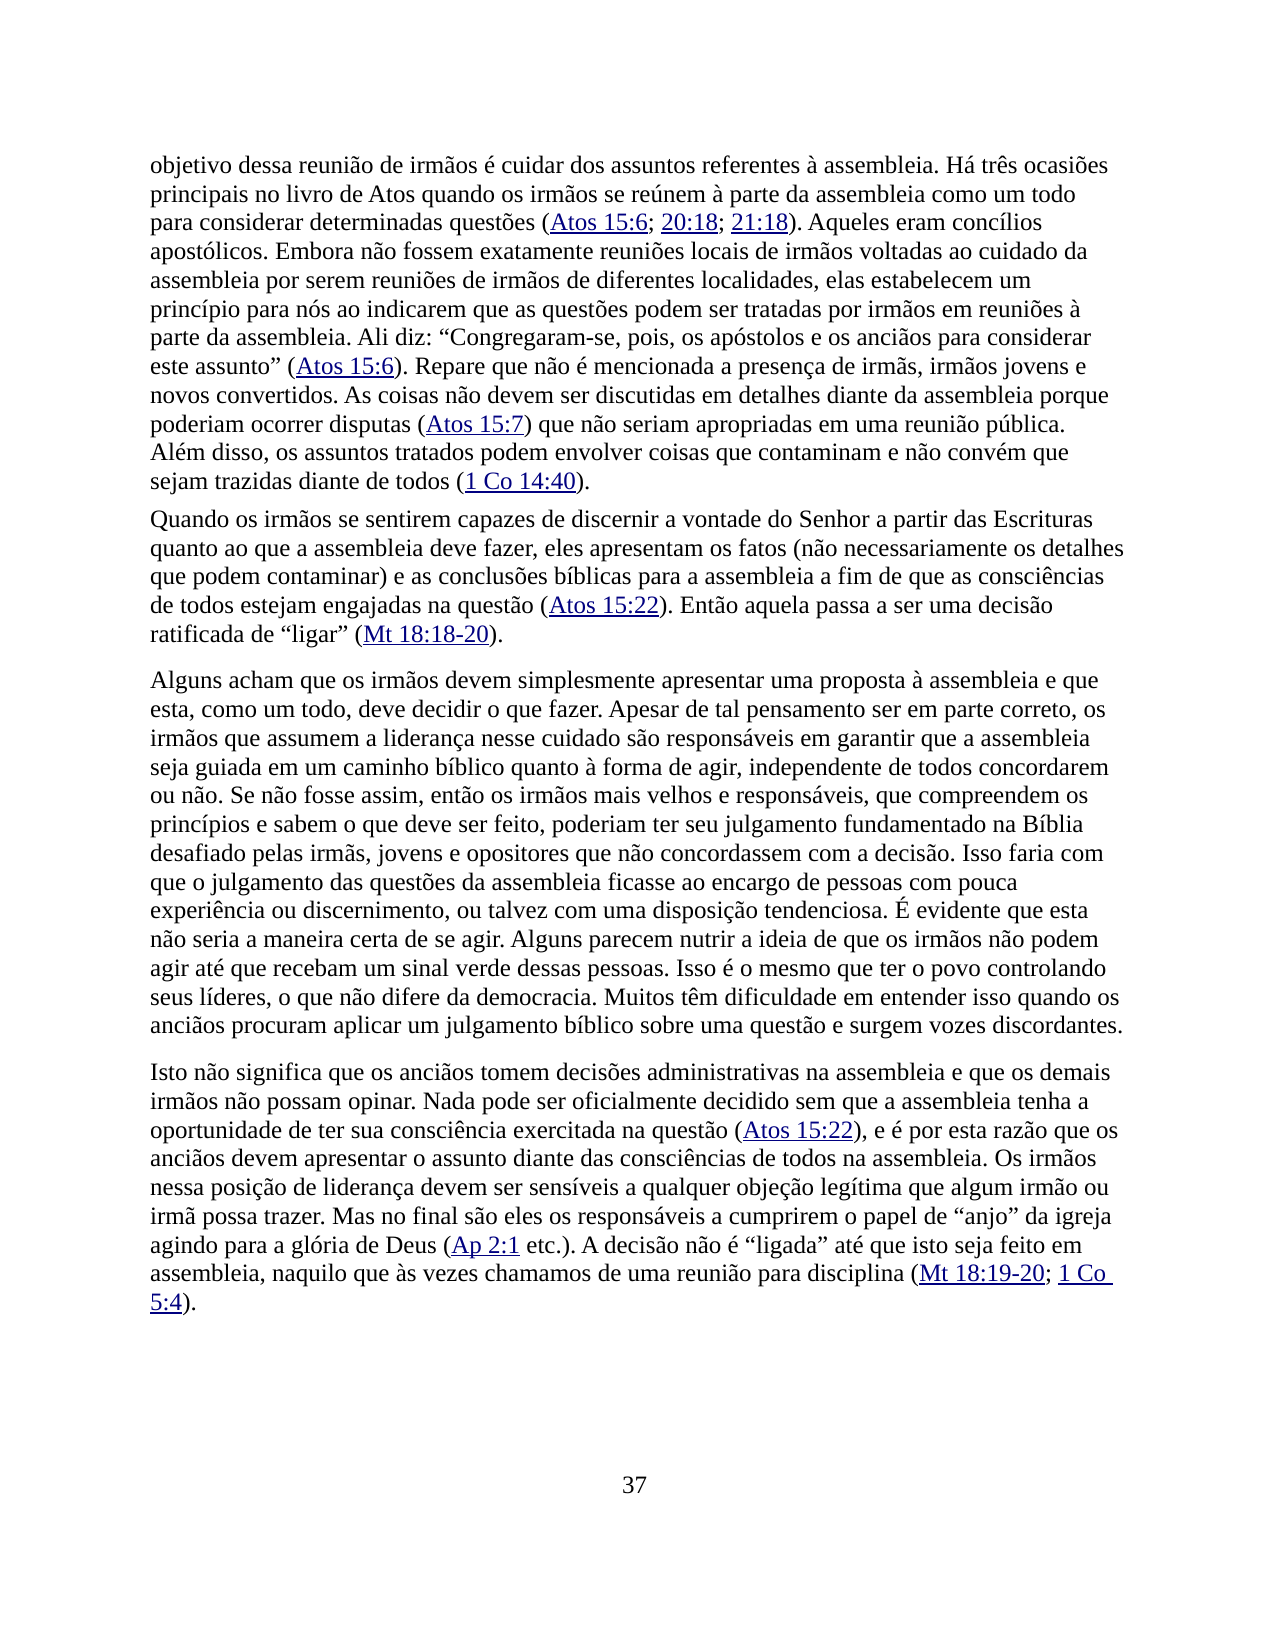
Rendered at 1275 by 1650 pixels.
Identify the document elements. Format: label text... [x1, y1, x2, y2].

text Isto não significa que os anciãos tomem decisões administrativas na assembleia e que os demais irmãos não possam opinar. Nada pode ser oficialmente decidido sem que a assembleia tenha a oportunidade de ter sua consciência exercitada na questão (Atos 15:22), e é por esta razão que os anciãos devem apresentar o assunto diante das consciências de todos na assembleia. Os irmãos nessa posição de liderança devem ser sensíveis a qualquer objeção legítima que algum irmão ou irmã possa trazer. Mas no final são eles os responsáveis a cumprirem o papel de “anjo” da igreja agindo para a glória de Deus (Ap 2:1 etc.). A decisão não é “ligada” até que isto seja feito em assembleia, naquilo que às vezes chamamos de uma reunião para disciplina (Mt 18:19-20; 1 Co 5:4). [150, 1057, 1125, 1316]
text Quando os irmãos se sentirem capazes de discernir a vontade do Senhor a partir das Escrituras quanto ao que a assembleia deve fazer, eles apresentam os fatos (não necessariamente os detalhes que podem contaminar) e as conclusões bíblicas para a assembleia a fim de que as consciências de todos estejam engajadas na questão (Atos 15:22). Então aquela passa a ser uma decisão ratificada de “ligar” (Mt 18:18-20). [150, 504, 1125, 648]
text Alguns acham que os irmãos devem simplesmente apresentar uma proposta à assembleia e que esta, como um todo, deve decidir o que fazer. Apesar de tal pensamento ser em parte correto, os irmãos que assumem a liderança nesse cuidado são responsáveis em garantir que a assembleia seja guiada em um caminho bíblico quanto à forma de agir, independente de todos concordarem ou não. Se não fosse assim, então os irmãos mais velhos e responsáveis, que compreendem os princípios e sabem o que deve ser feito, poderiam ter seu julgamento fundamentado na Bíblia desafiado pelas irmãs, jovens e opositores que não concordassem com a decisão. Isso faria com que o julgamento das questões da assembleia ficasse ao encargo de pessoas com pouca experiência ou discernimento, ou talvez com uma disposição tendenciosa. É evidente que esta não seria a maneira certa de se agir. Alguns parecem nutrir a ideia de que os irmãos não podem agir até que recebam um sinal verde dessas pessoas. Isso é o mesmo que ter o povo controlando seus líderes, o que não difere da democracia. Muitos têm dificuldade em entender isso quando os anciãos procuram aplicar um julgamento bíblico sobre uma questão e surgem vozes discordantes. [150, 666, 1125, 1039]
text objetivo dessa reunião de irmãos é cuidar dos assuntos referentes à assembleia. Há três ocasiões principais no livro de Atos quando os irmãos se reúnem à parte da assembleia como um todo para considerar determinadas questões (Atos 15:6; 20:18; 21:18). Aqueles eram concílios apostólicos. Embora não fossem exatamente reuniões locais de irmãos voltadas ao cuidado da assembleia por serem reuniões de irmãos de diferentes localidades, elas estabelecem um princípio para nós ao indicarem que as questões podem ser tratadas por irmãos em reuniões à parte da assembleia. Ali diz: “Congregaram-se, pois, os apóstolos e os anciãos para considerar este assunto” (Atos 15:6). Repare que não é mencionada a presença de irmãs, irmãos jovens e novos convertidos. As coisas não devem ser discutidas em detalhes diante da assembleia porque poderiam ocorrer disputas (Atos 15:7) que não seriam apropriadas em uma reunião pública. Além disso, os assuntos tratados podem envolver coisas que contaminam e não convém que sejam trazidas diante de todos (1 Co 14:40). [150, 150, 1125, 495]
